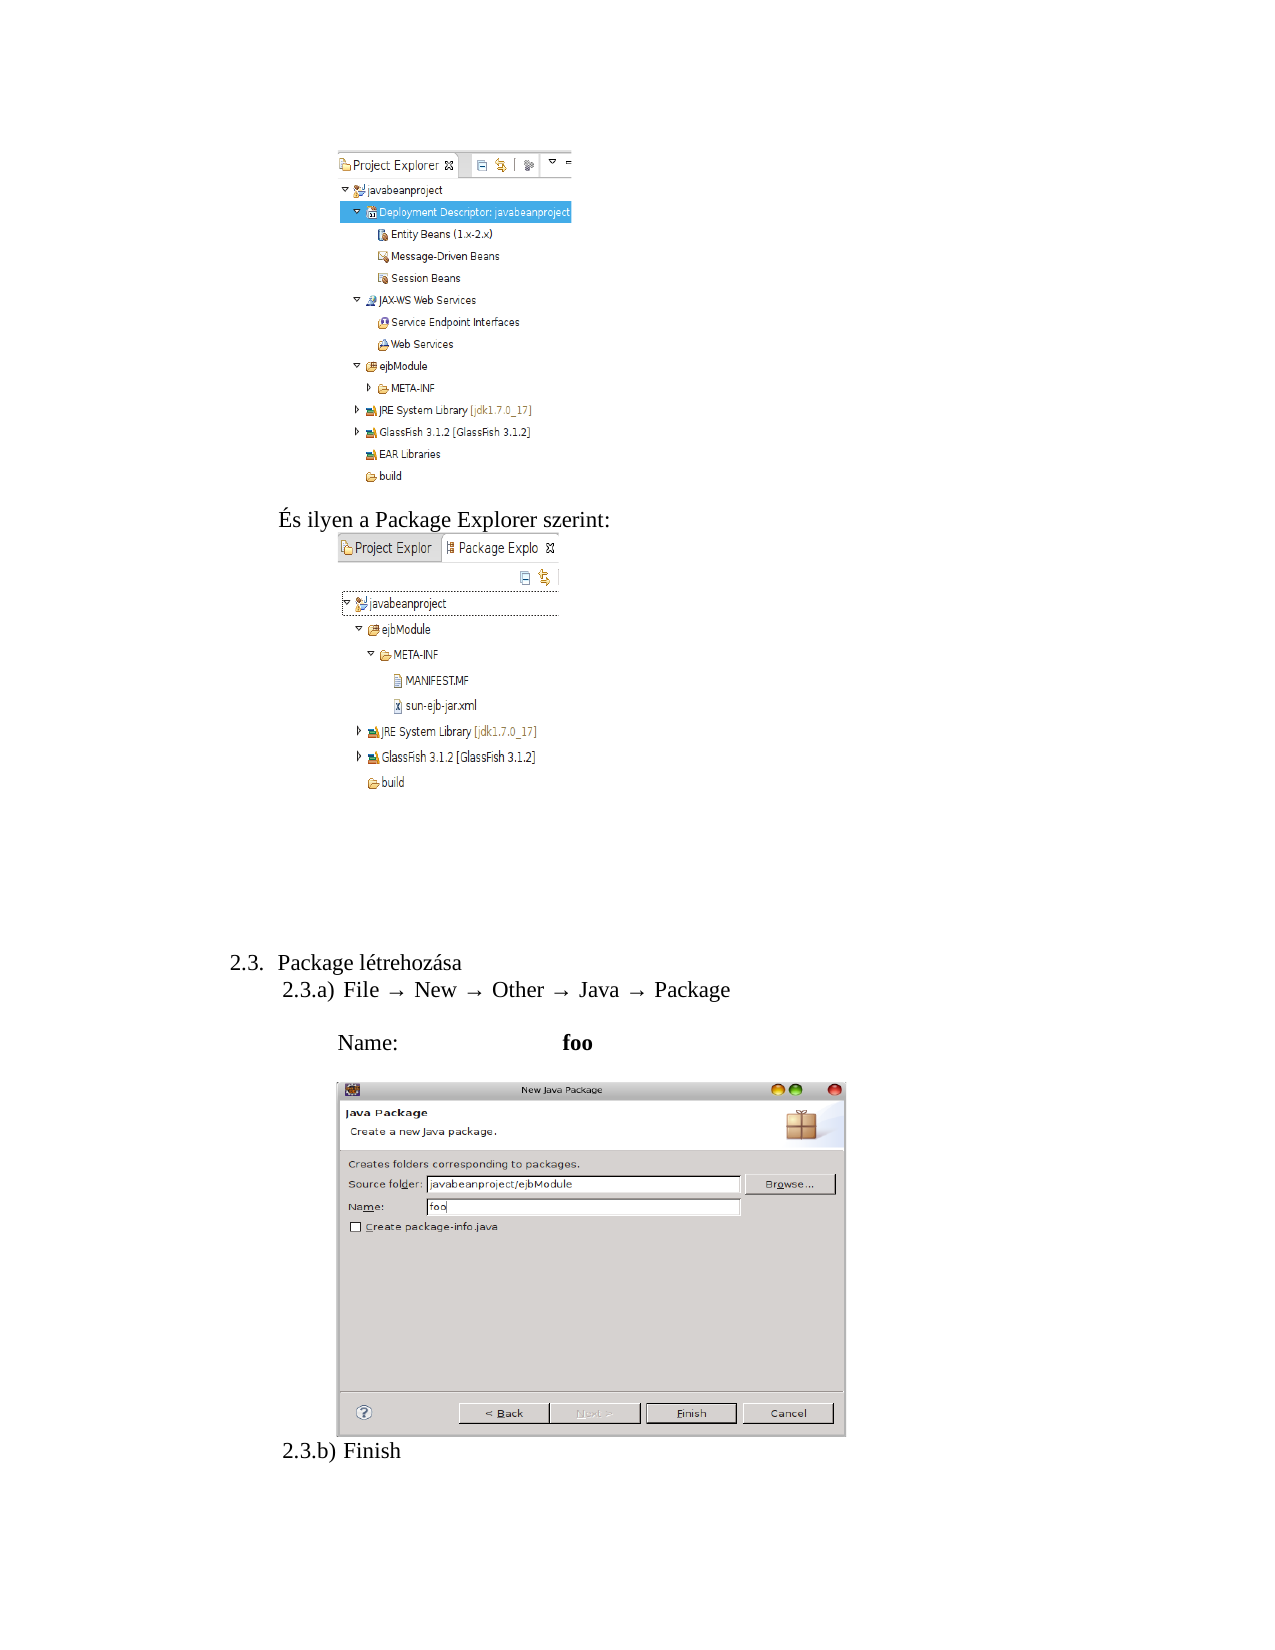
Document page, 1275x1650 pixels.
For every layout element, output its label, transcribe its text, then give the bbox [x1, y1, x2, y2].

text És ilyen a Package Explorer szerint: [278, 506, 1087, 533]
text Name: foo [280, 1029, 1087, 1055]
list File → New → Other → Java → Package [276, 976, 1087, 1002]
list Finish [276, 1437, 1087, 1464]
picture [337, 150, 572, 493]
picture [336, 1082, 847, 1437]
picture [337, 532, 559, 802]
list Package létrehozása [223, 949, 1087, 976]
